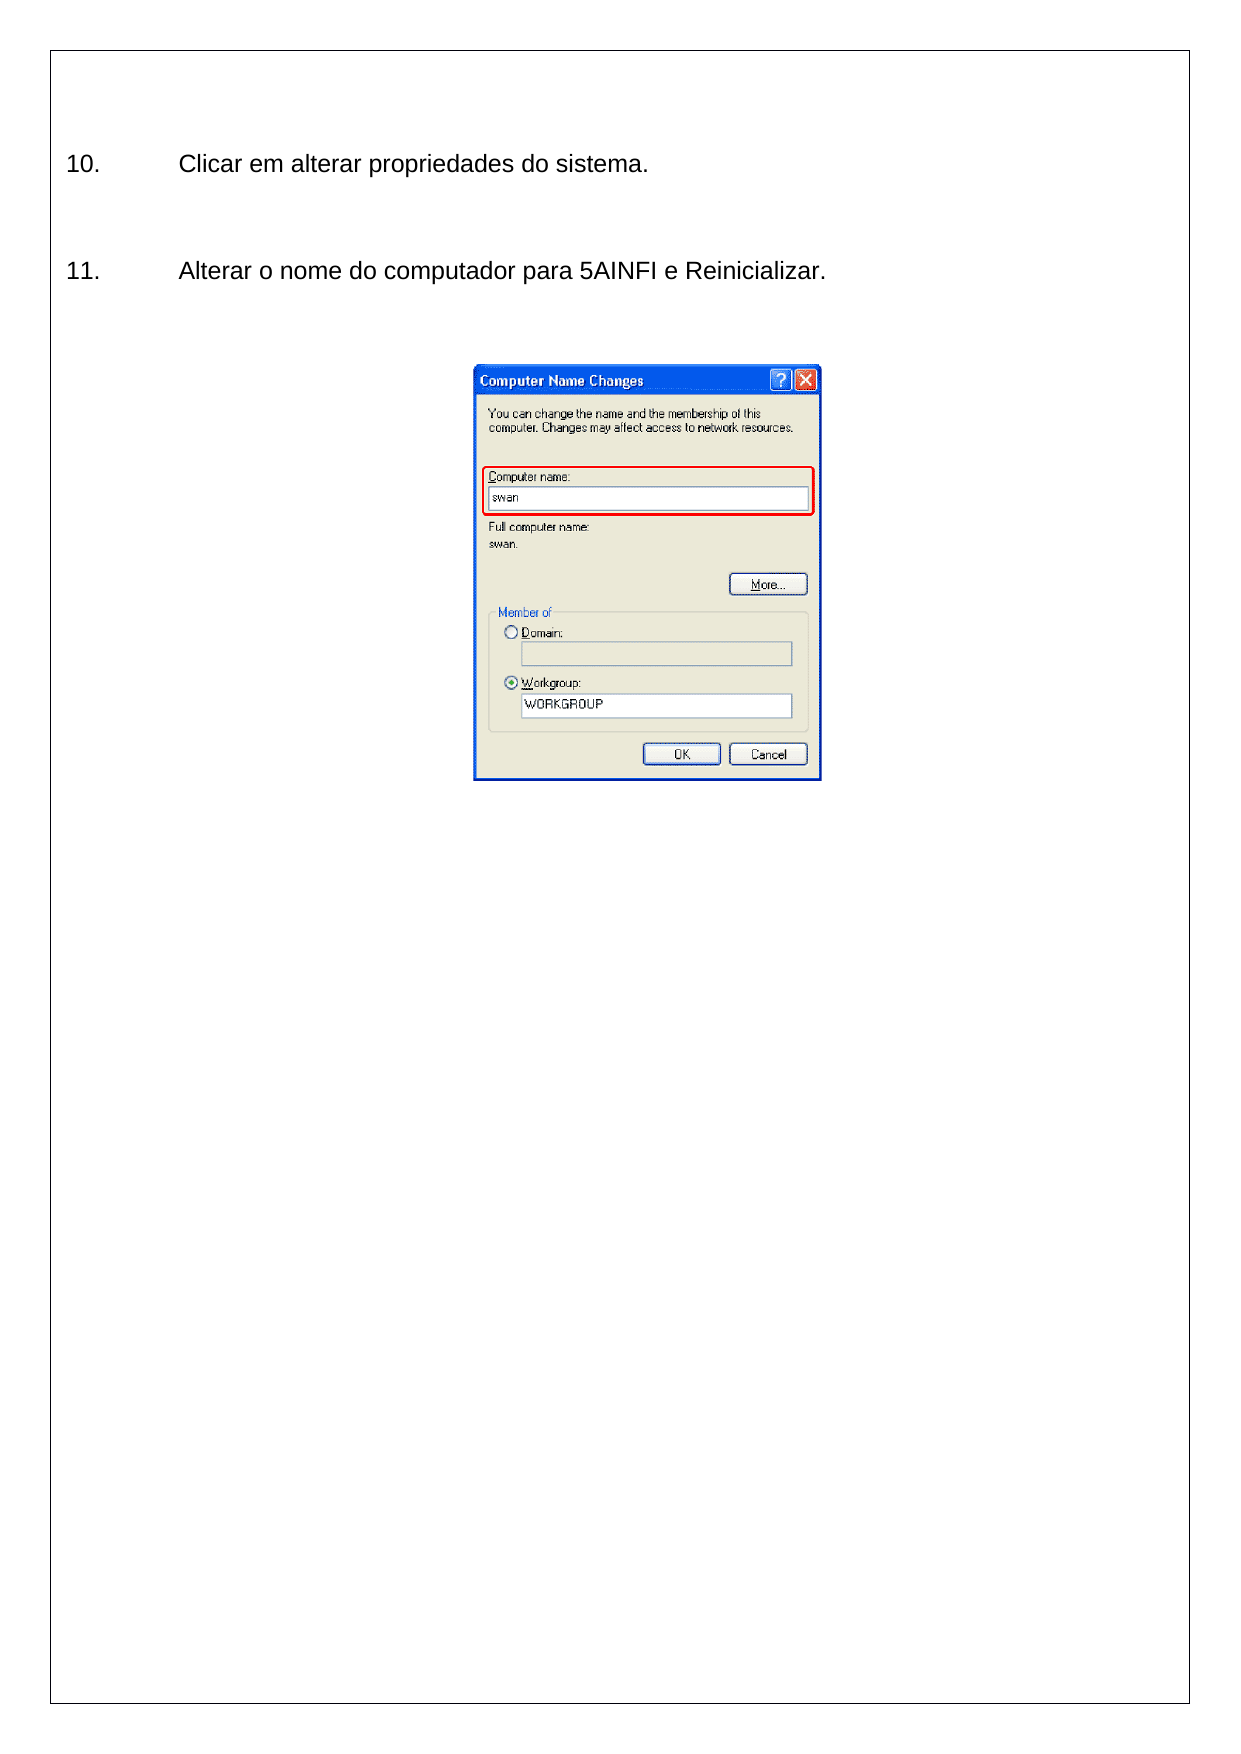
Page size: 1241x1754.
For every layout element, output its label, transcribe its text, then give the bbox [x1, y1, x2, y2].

list Alterar o nome do computador para 5AINFI e Reinicializar. [66, 256, 1062, 285]
picture [473, 364, 822, 781]
list Clicar em alterar propriedades do sistema. [66, 149, 1062, 177]
